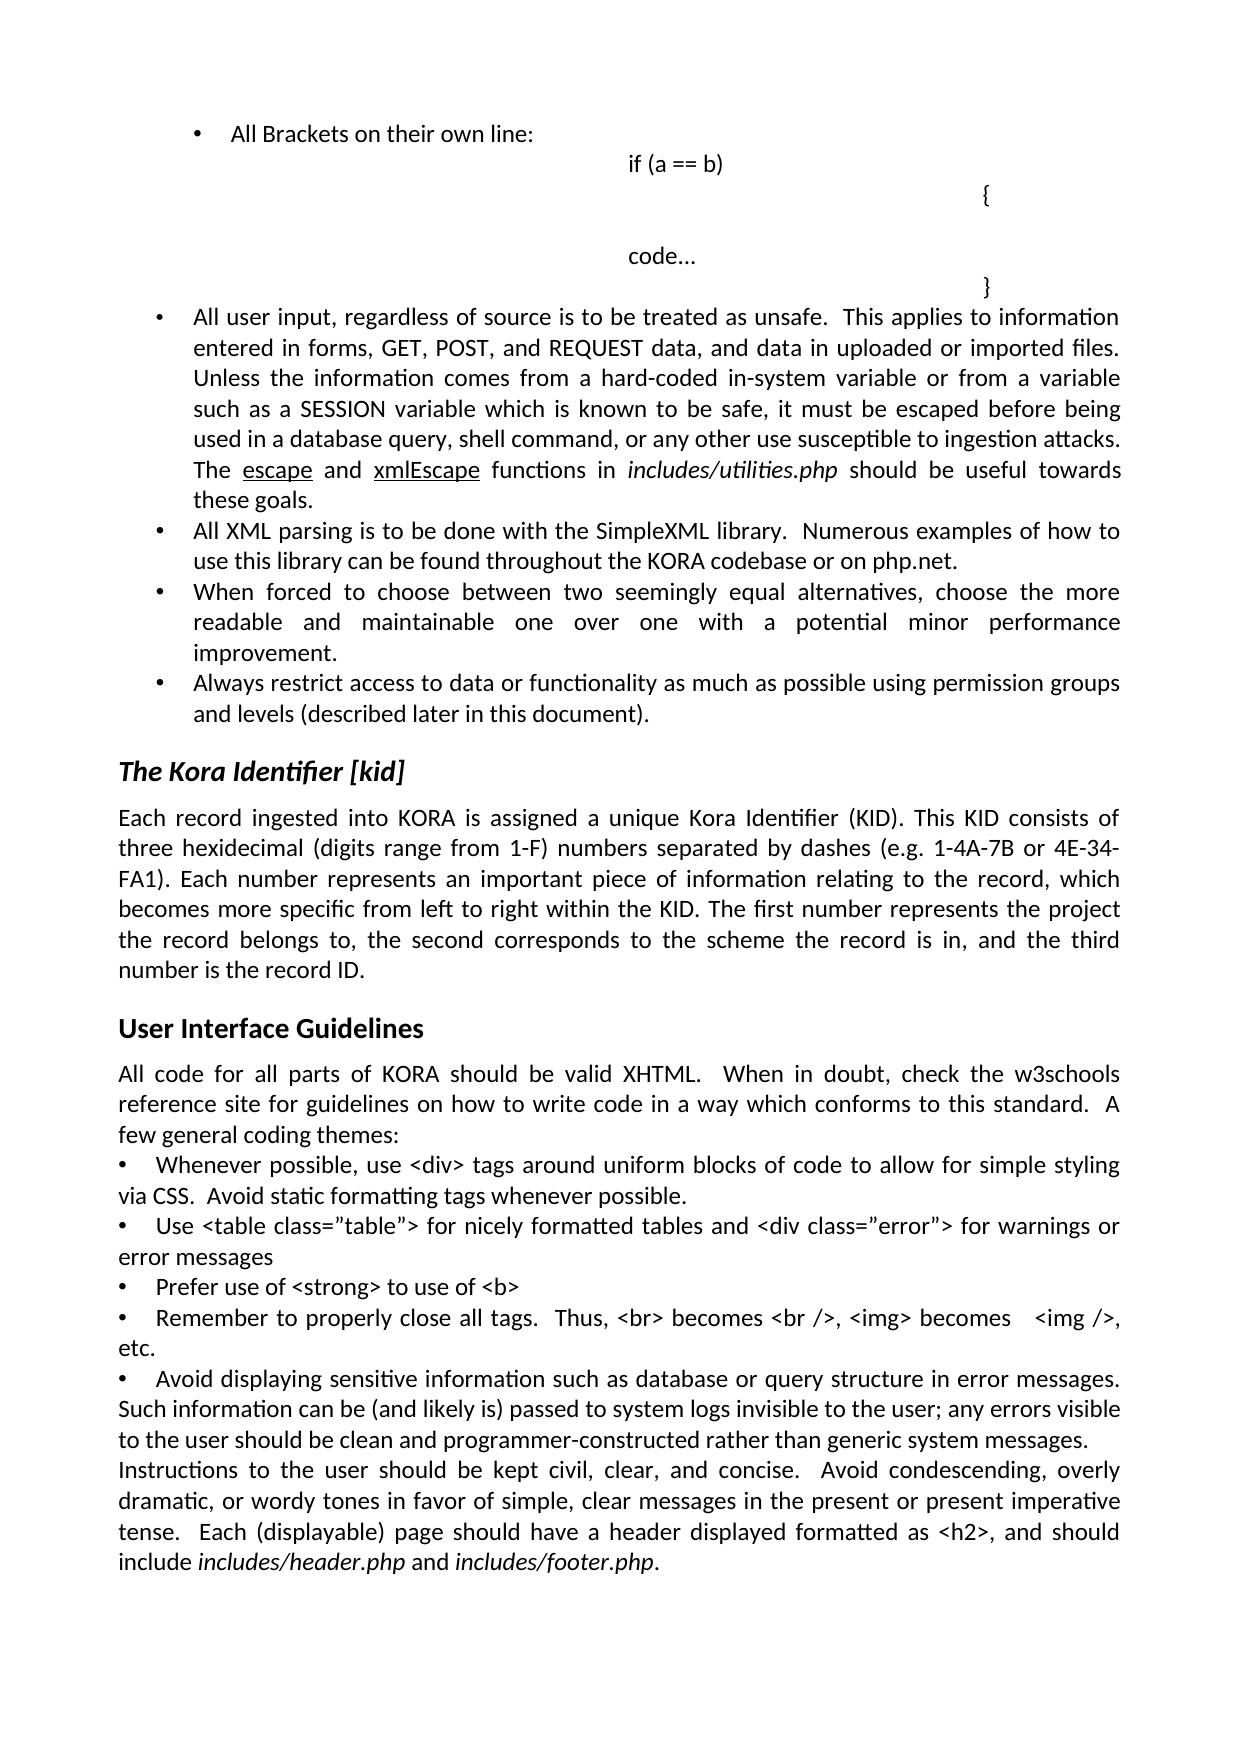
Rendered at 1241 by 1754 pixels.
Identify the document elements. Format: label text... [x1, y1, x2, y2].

list All Brackets on their own line: if (a == b) { code... } [193, 118, 1122, 301]
list When forced to choose between two seemingly equal alternatives, choose the more readable and maintainable one over one with a potential minor performance improvement. [156, 576, 1122, 667]
text Each record ingested into KORA is assigned a unique Kora Identifier (KID). This KID consists of three hexidecimal (digits range from 1-F) numbers separated by dashes (e.g. 1-4A-7B or 4E-34-FA1). Each number represents an important piece of information relating to the record, which becomes more specific from left to right within the KID. The first number represents the project the record belongs to, the second corresponds to the scheme the record is in, and the third number is the record ID. [118, 802, 1122, 985]
text Instructions to the user should be kept civil, clear, and concise. Avoid condescending, overly dramatic, or wordy tones in favor of simple, clear messages in the present or present imperative tense. Each (displayable) page should have a header displayed formatted as <h2>, and should include includes/header.php and includes/footer.php. [118, 1455, 1122, 1577]
list Use <table class=”table”> for nicely formatted tables and <div class=”error”> for warnings or error messages [81, 1211, 1122, 1272]
list All user input, regardless of source is to be treated as unsafe. This applies to information entered in forms, GET, POST, and REQUEST data, and data in uploaded or imported files. Unless the information comes from a hard-coded in-system variable or from a variable such as a SESSION variable which is known to be safe, it must be escaped before being used in a database query, shell command, or any other use susceptible to ingestion attacks. The escape and xmlEscape functions in includes/utilities.php should be useful towards these goals. [156, 301, 1122, 515]
text The Kora Identifier [kid] [118, 753, 1122, 789]
list Avoid displaying sensitive information such as database or query structure in error messages. Such information can be (and likely is) passed to system logs invisible to the user; any errors visible to the user should be clean and programmer-constructed rather than generic system messages. [81, 1363, 1122, 1455]
list Prefer use of <strong> to use of <b> [81, 1272, 1122, 1302]
text All code for all parts of KORA should be valid XHTML. When in doubt, check the w3schools reference site for guidelines on how to write code in a way which conforms to this standard. A few general coding themes: [118, 1058, 1122, 1149]
list Always restrict access to data or functionality as much as possible using permission groups and levels (described later in this document). [156, 667, 1122, 728]
list Whenever possible, use <div> tags around uniform blocks of code to allow for simple styling via CSS. Avoid static formatting tags whenever possible. [81, 1149, 1122, 1211]
text User Interface Guidelines [118, 1010, 1122, 1045]
list Remember to properly close all tags. Thus, <br> becomes <br />, <img> becomes <img />, etc. [81, 1302, 1122, 1363]
list All XML parsing is to be done with the SimpleXML library. Numerous examples of how to use this library can be found throughout the KORA codebase or on php.net. [156, 515, 1122, 576]
